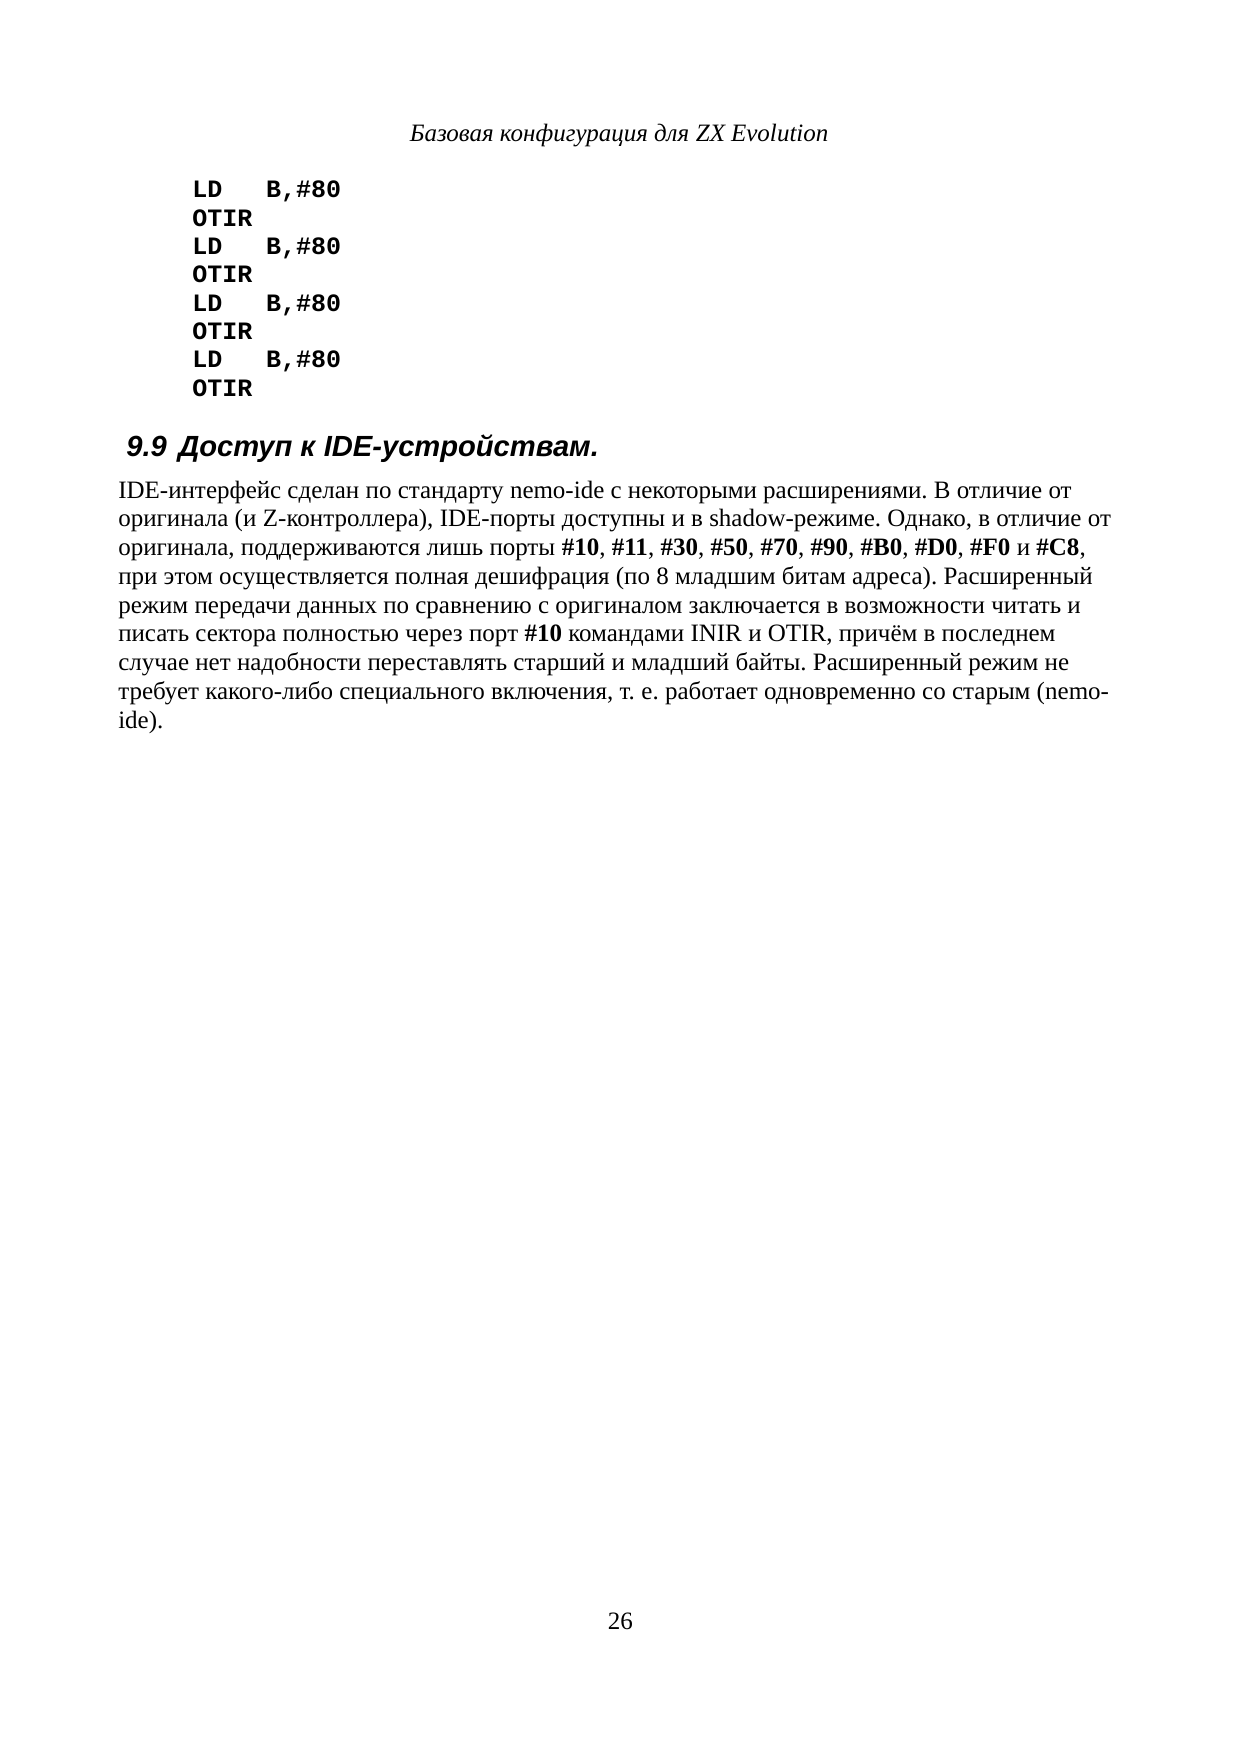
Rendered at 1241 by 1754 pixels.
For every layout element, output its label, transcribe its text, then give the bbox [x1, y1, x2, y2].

text OTIR [118, 375, 1122, 404]
text LD B,#80 [118, 290, 1122, 319]
text OTIR [118, 262, 1122, 290]
text OTIR [118, 205, 1122, 234]
text LD B,#80 [118, 234, 1122, 262]
subtitle Доступ к IDE-устройствам. [118, 429, 1122, 462]
text LD B,#80 [118, 177, 1122, 205]
text IDE-интерфейс сделан по стандарту nemo-ide с некоторыми расширениями. В отличие от оригинала (и Z-контроллера), IDE-порты доступны и в shadow-режиме. Однако, в отличие от оригинала, поддерживаются лишь порты #10, #11, #30, #50, #70, #90, #B0, #D0, #F0 и #C8, при этом осуществляется полная дешифрация (по 8 младшим битам адреса). Расширенный режим передачи данных по сравнению с оригиналом заключается в возможности читать и писать сектора полностью через порт #10 командами INIR и OTIR, причём в последнем случае нет надобности переставлять старший и младший байты. Расширенный режим не требует какого-либо специального включения, т. е. работает одновременно со старым (nemo-ide). [118, 475, 1122, 733]
text LD B,#80 [118, 347, 1122, 375]
text OTIR [118, 319, 1122, 347]
